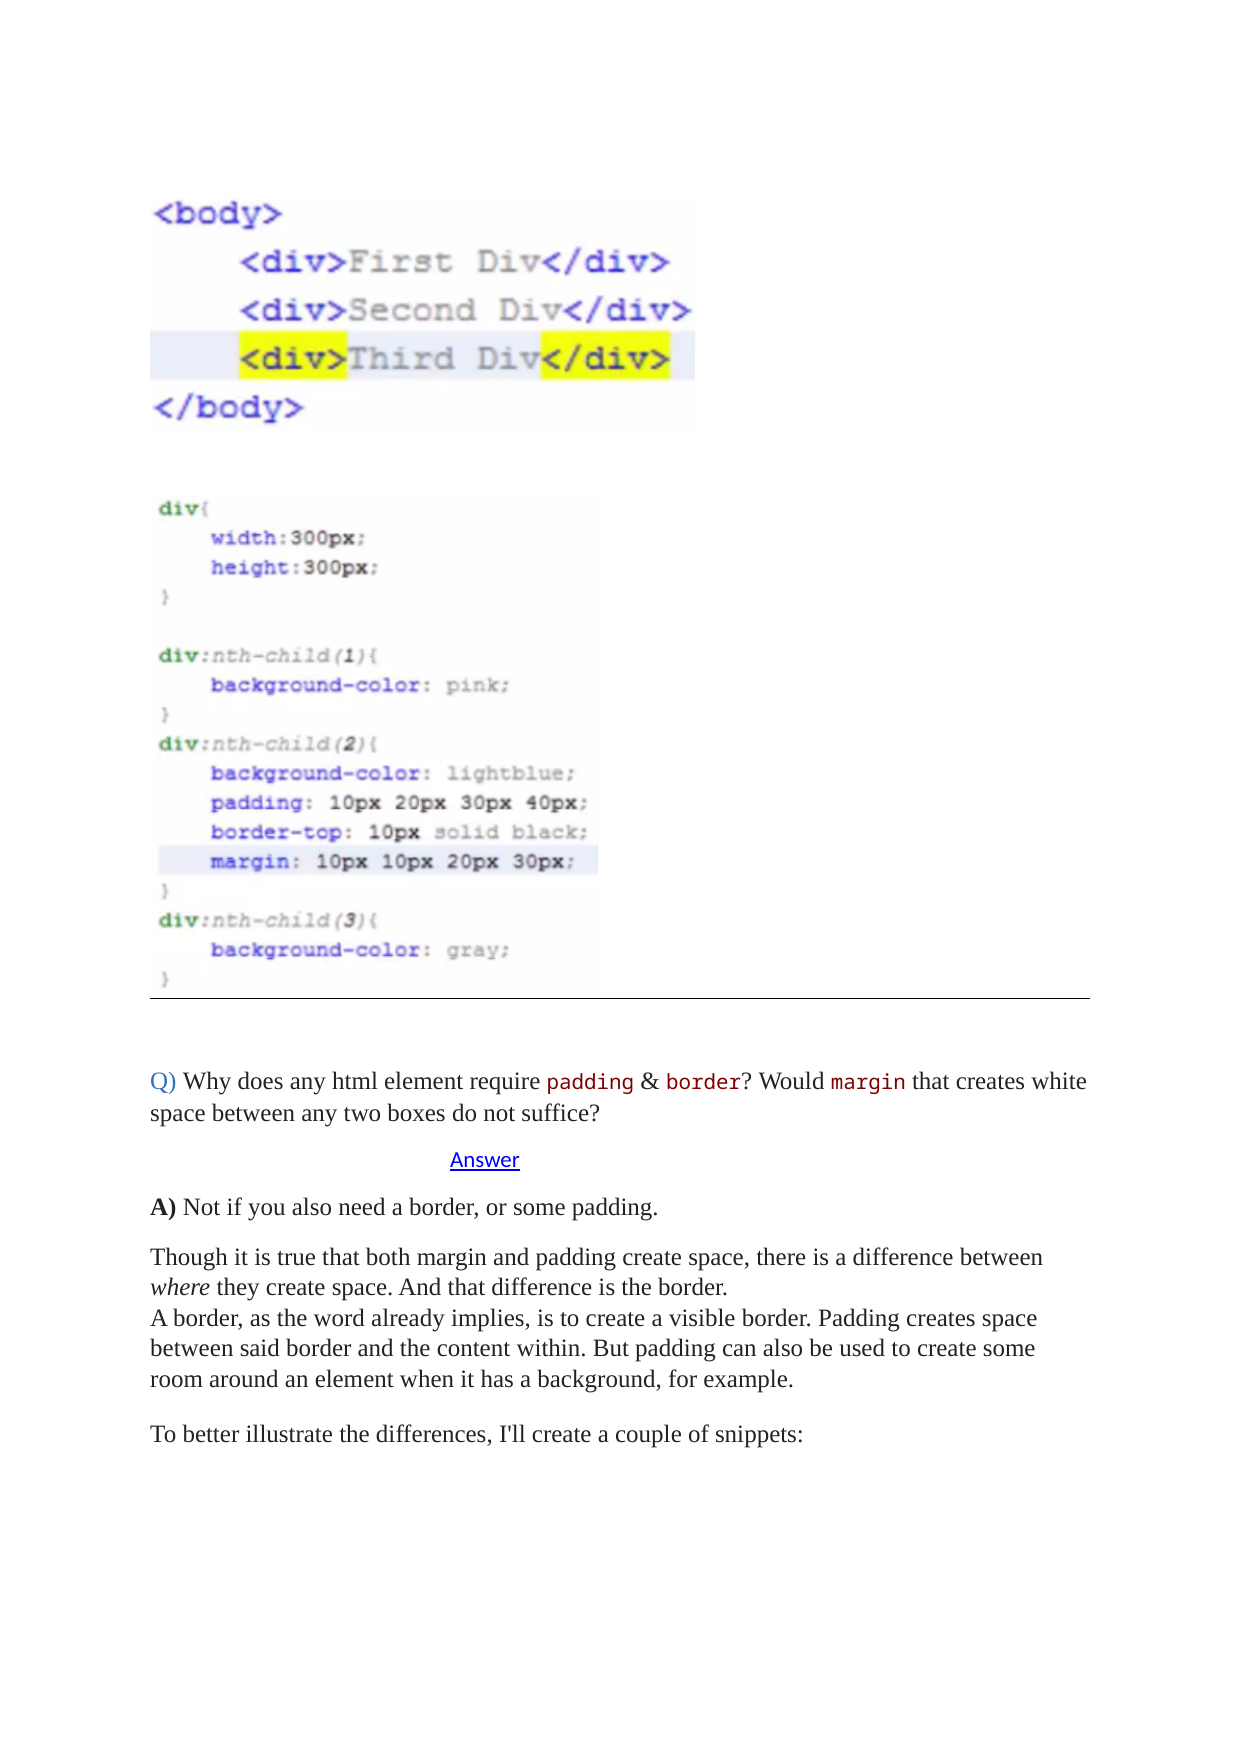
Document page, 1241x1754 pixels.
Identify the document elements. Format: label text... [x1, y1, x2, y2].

picture [150, 197, 696, 429]
subtitle A) Not if you also need a border, or some padding. [150, 1192, 1090, 1221]
picture [150, 495, 599, 994]
text To better illustrate the differences, I'll create a couple of snippets: [150, 1418, 1090, 1448]
subtitle Q) Why does any html element require padding & border? Would margin that creates white space between any two boxes do not suffice? [150, 1066, 1090, 1126]
text A border, as the word already implies, is to create a visible border. Padding creates space between said border and the content within. But padding can also be used to create some room around an element when it has a background, for example. [150, 1301, 1090, 1393]
text Answer [150, 1145, 1090, 1173]
text Though it is true that both margin and padding create space, there is a difference between where they create space. And that difference is the border. [150, 1240, 1090, 1301]
